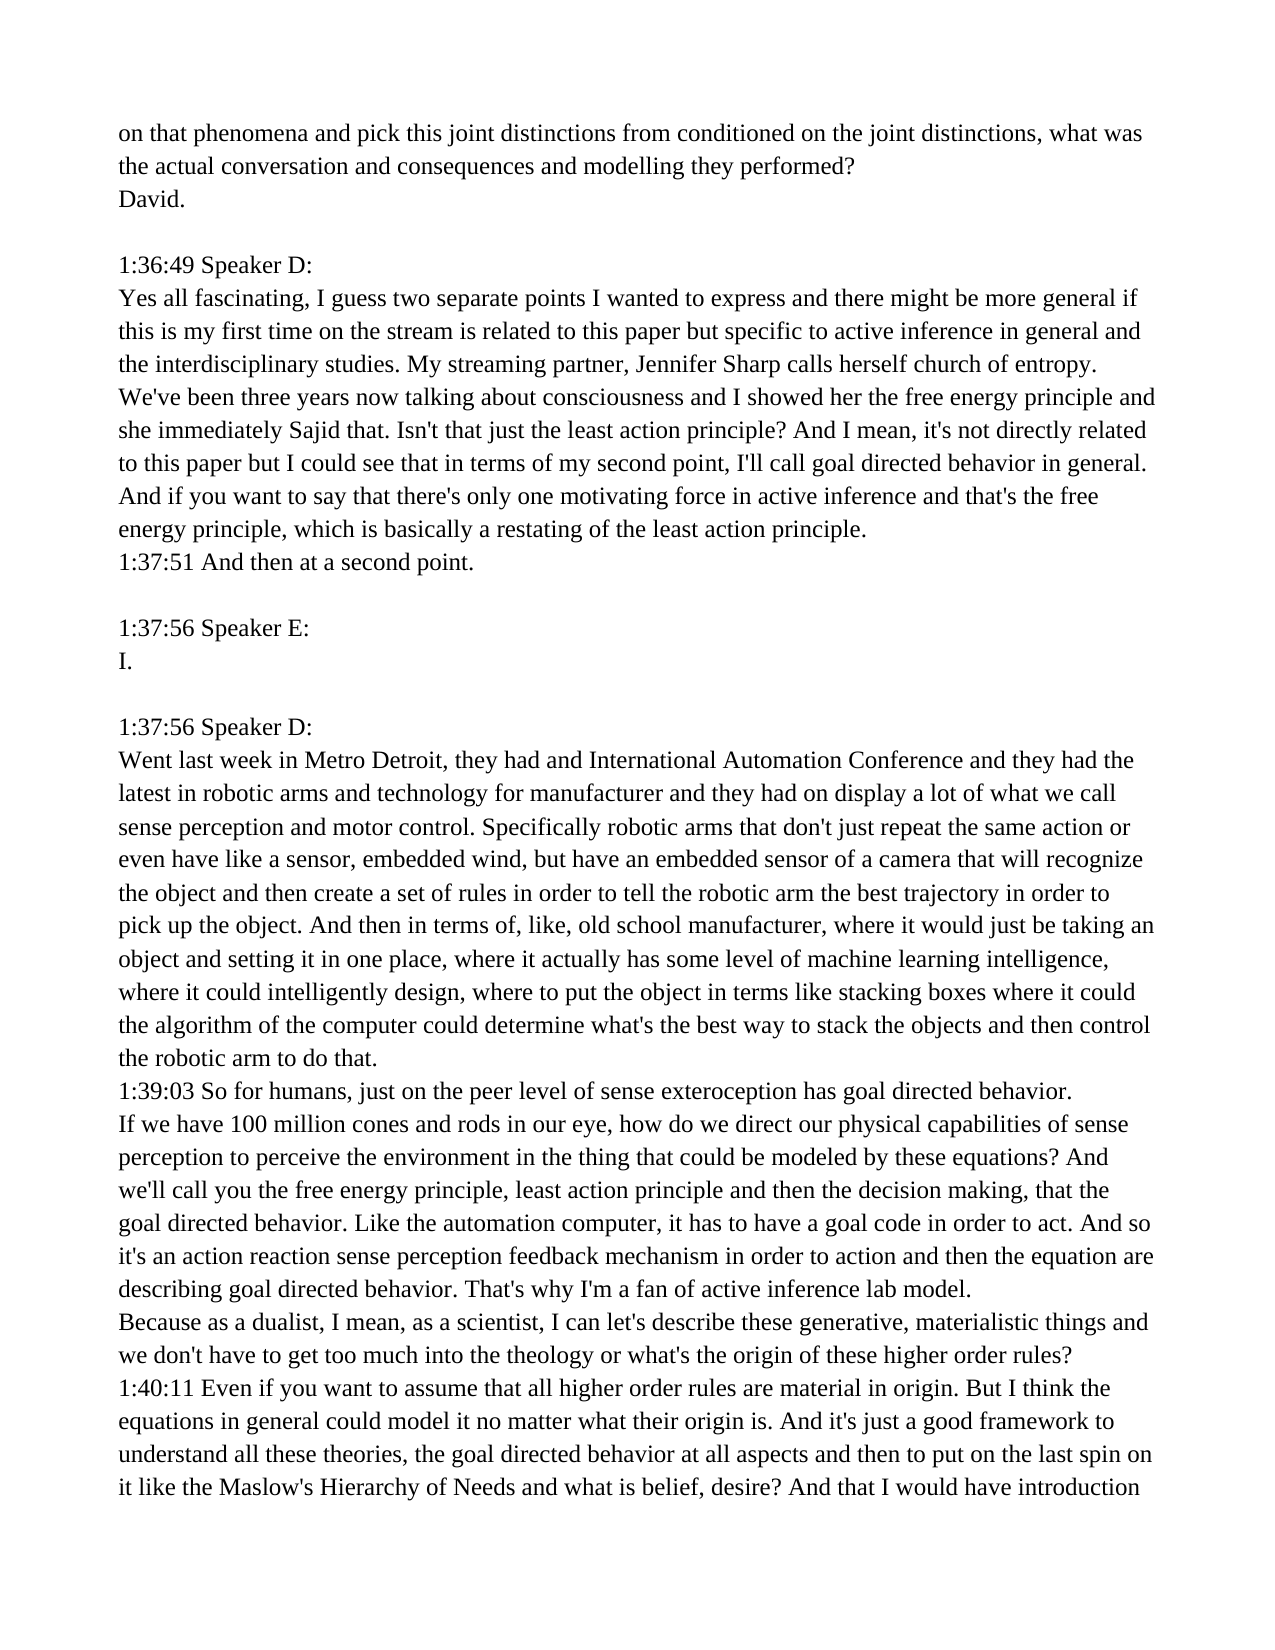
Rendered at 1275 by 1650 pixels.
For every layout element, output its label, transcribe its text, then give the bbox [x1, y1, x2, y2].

text Yes all fascinating, I guess two separate points I wanted to express and there might be more general if this is my first time on the stream is related to this paper but specific to active inference in general and the interdisciplinary studies. My streaming partner, Jennifer Sharp calls herself church of entropy. We've been three years now talking about consciousness and I showed her the free energy principle and she immediately Sajid that. Isn't that just the least action principle? And I mean, it's not directly related to this paper but I could see that in terms of my second point, I'll call goal directed behavior in general. [118, 283, 1157, 477]
text I. [118, 646, 1157, 675]
text 1:36:49 Speaker D: [118, 250, 1157, 279]
text David. [118, 184, 1157, 213]
text on that phenomena and pick this joint distinctions from conditioned on the joint distinctions, what was the actual conversation and consequences and modelling they performed? [118, 118, 1157, 180]
text 1:37:56 Speaker D: [118, 712, 1157, 741]
text Went last week in Metro Detroit, they had and International Automation Conference and they had the latest in robotic arms and technology for manufacturer and they had on display a lot of what we call sense perception and motor control. Specifically robotic arms that don't just repeat the same action or even have like a sensor, embedded wind, but have an embedded sensor of a camera that will recognize the object and then create a set of rules in order to tell the robotic arm the best trajectory in order to pick up the object. And then in terms of, like, old school manufacturer, where it would just be taking an object and setting it in one place, where it actually has some level of machine learning intelligence, where it could intelligently design, where to put the object in terms like stacking boxes where it could the algorithm of the computer could determine what's the best way to stack the objects and then control the robotic arm to do that. [118, 746, 1157, 1071]
text And if you want to say that there's only one motivating force in active inference and that's the free energy principle, which is basically a restating of the least action principle. [118, 481, 1157, 543]
text 1:39:03 So for humans, just on the peer level of sense exteroception has goal directed behavior. [118, 1076, 1157, 1104]
text 1:40:11 Even if you want to assume that all higher order rules are material in origin. But I think the equations in general could model it no matter what their origin is. And it's just a good framework to understand all these theories, the goal directed behavior at all aspects and then to put on the last spin on it like the Maslow's Hierarchy of Needs and what is belief, desire? And that I would have introduction [118, 1373, 1157, 1501]
text 1:37:51 And then at a second point. [118, 547, 1157, 576]
text If we have 100 million cones and rods in our eye, how do we direct our physical capabilities of sense perception to perceive the environment in the thing that could be modeled by these equations? And we'll call you the free energy principle, least action principle and then the decision making, that the goal directed behavior. Like the automation computer, it has to have a goal code in order to act. And so it's an action reaction sense perception feedback mechanism in order to action and then the equation are describing goal directed behavior. That's why I'm a fan of active inference lab model. [118, 1109, 1157, 1303]
text 1:37:56 Speaker E: [118, 613, 1157, 642]
text Because as a dualist, I mean, as a scientist, I can let's describe these generative, materialistic things and we don't have to get too much into the theology or what's the origin of these higher order rules? [118, 1307, 1157, 1369]
